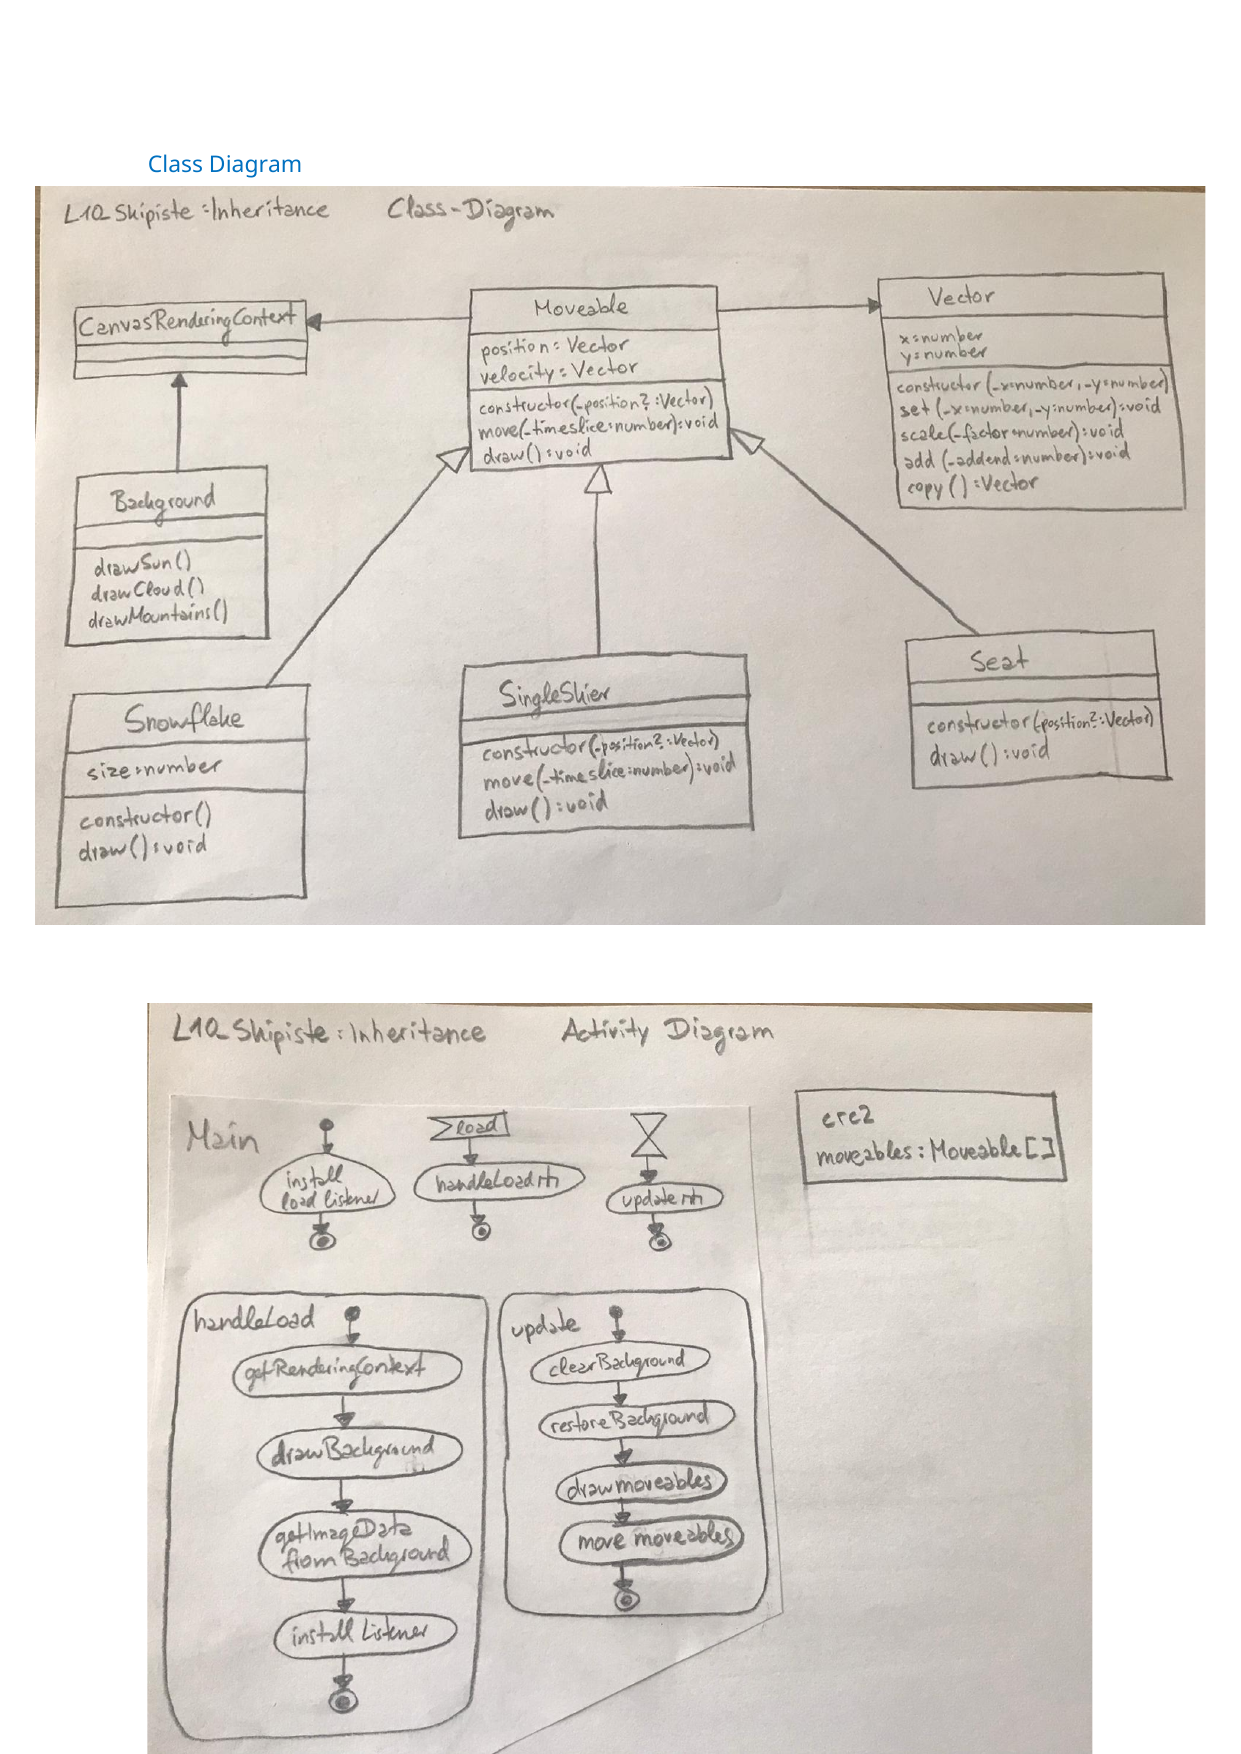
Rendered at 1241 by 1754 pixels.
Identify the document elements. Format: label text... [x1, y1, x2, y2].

text Class Diagram [148, 148, 1093, 179]
